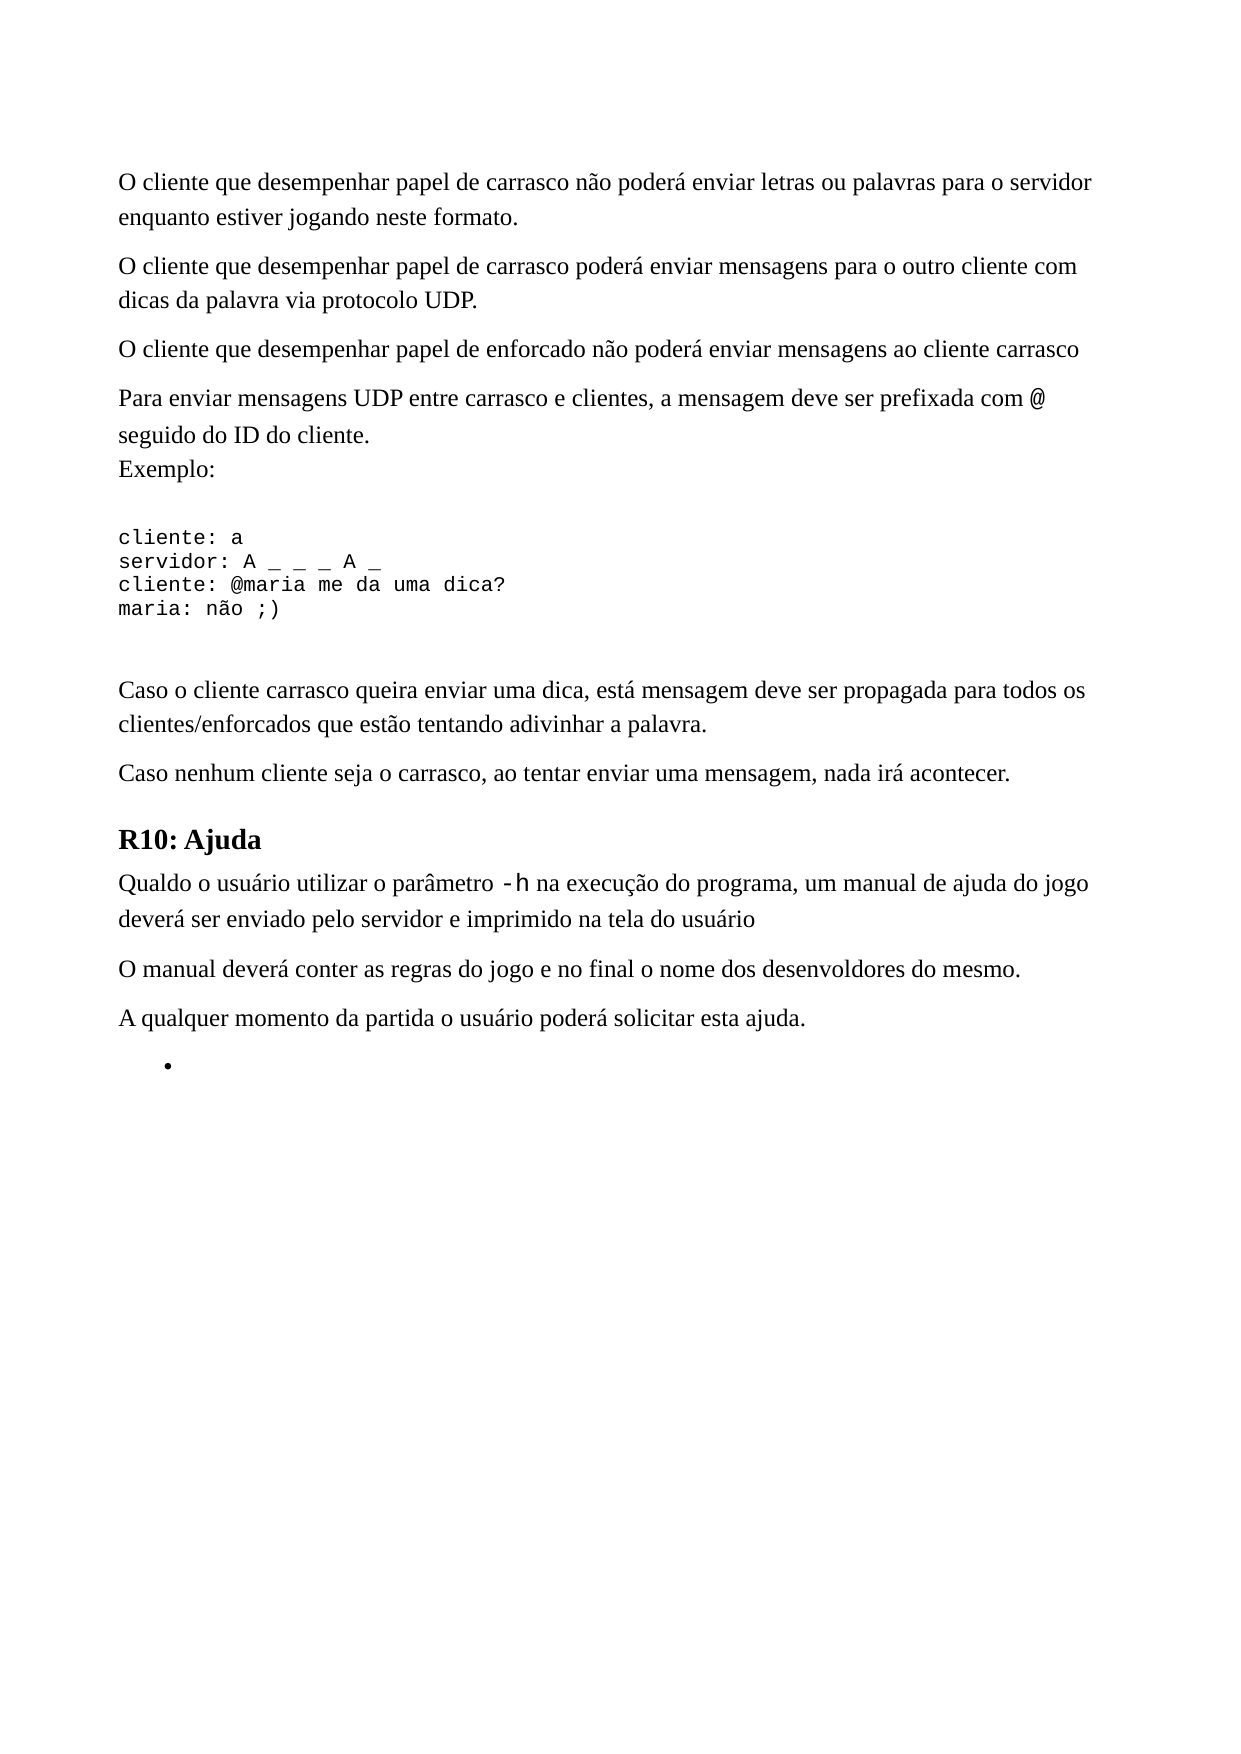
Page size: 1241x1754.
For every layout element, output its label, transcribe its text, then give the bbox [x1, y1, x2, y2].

text maria: não ;) [118, 598, 1122, 622]
text cliente: a [118, 527, 1122, 551]
text servidor: A _ _ _ A _ [118, 551, 1122, 574]
text Caso o cliente carrasco queira enviar uma dica, está mensagem deve ser propagada para todos os clientes/enforcados que estão tentando adivinhar a palavra. [118, 675, 1122, 738]
text O manual deverá conter as regras do jogo e no final o nome dos desenvoldores do mesmo. [118, 954, 1122, 982]
subtitle R10: Ajuda [118, 822, 1122, 856]
text cliente: @maria me da uma dica? [118, 574, 1122, 598]
text A qualquer momento da partida o usuário poderá solicitar esta ajuda. [118, 1003, 1122, 1031]
text O cliente que desempenhar papel de carrasco poderá enviar mensagens para o outro cliente com dicas da palavra via protocolo UDP. [118, 251, 1122, 314]
text Qualdo o usuário utilizar o parâmetro -h na execução do programa, um manual de ajuda do jogo deverá ser enviado pelo servidor e imprimido na tela do usuário [118, 868, 1122, 933]
text O cliente que desempenhar papel de carrasco não poderá enviar letras ou palavras para o servidor enquanto estiver jogando neste formato. [118, 167, 1122, 230]
text Caso nenhum cliente seja o carrasco, ao tentar enviar uma mensagem, nada irá acontecer. [118, 758, 1122, 787]
text O cliente que desempenhar papel de enforcado não poderá enviar mensagens ao cliente carrasco [118, 334, 1122, 363]
text Para enviar mensagens UDP entre carrasco e clientes, a mensagem deve ser prefixada com @ seguido do ID do cliente. Exemplo: [118, 383, 1122, 483]
